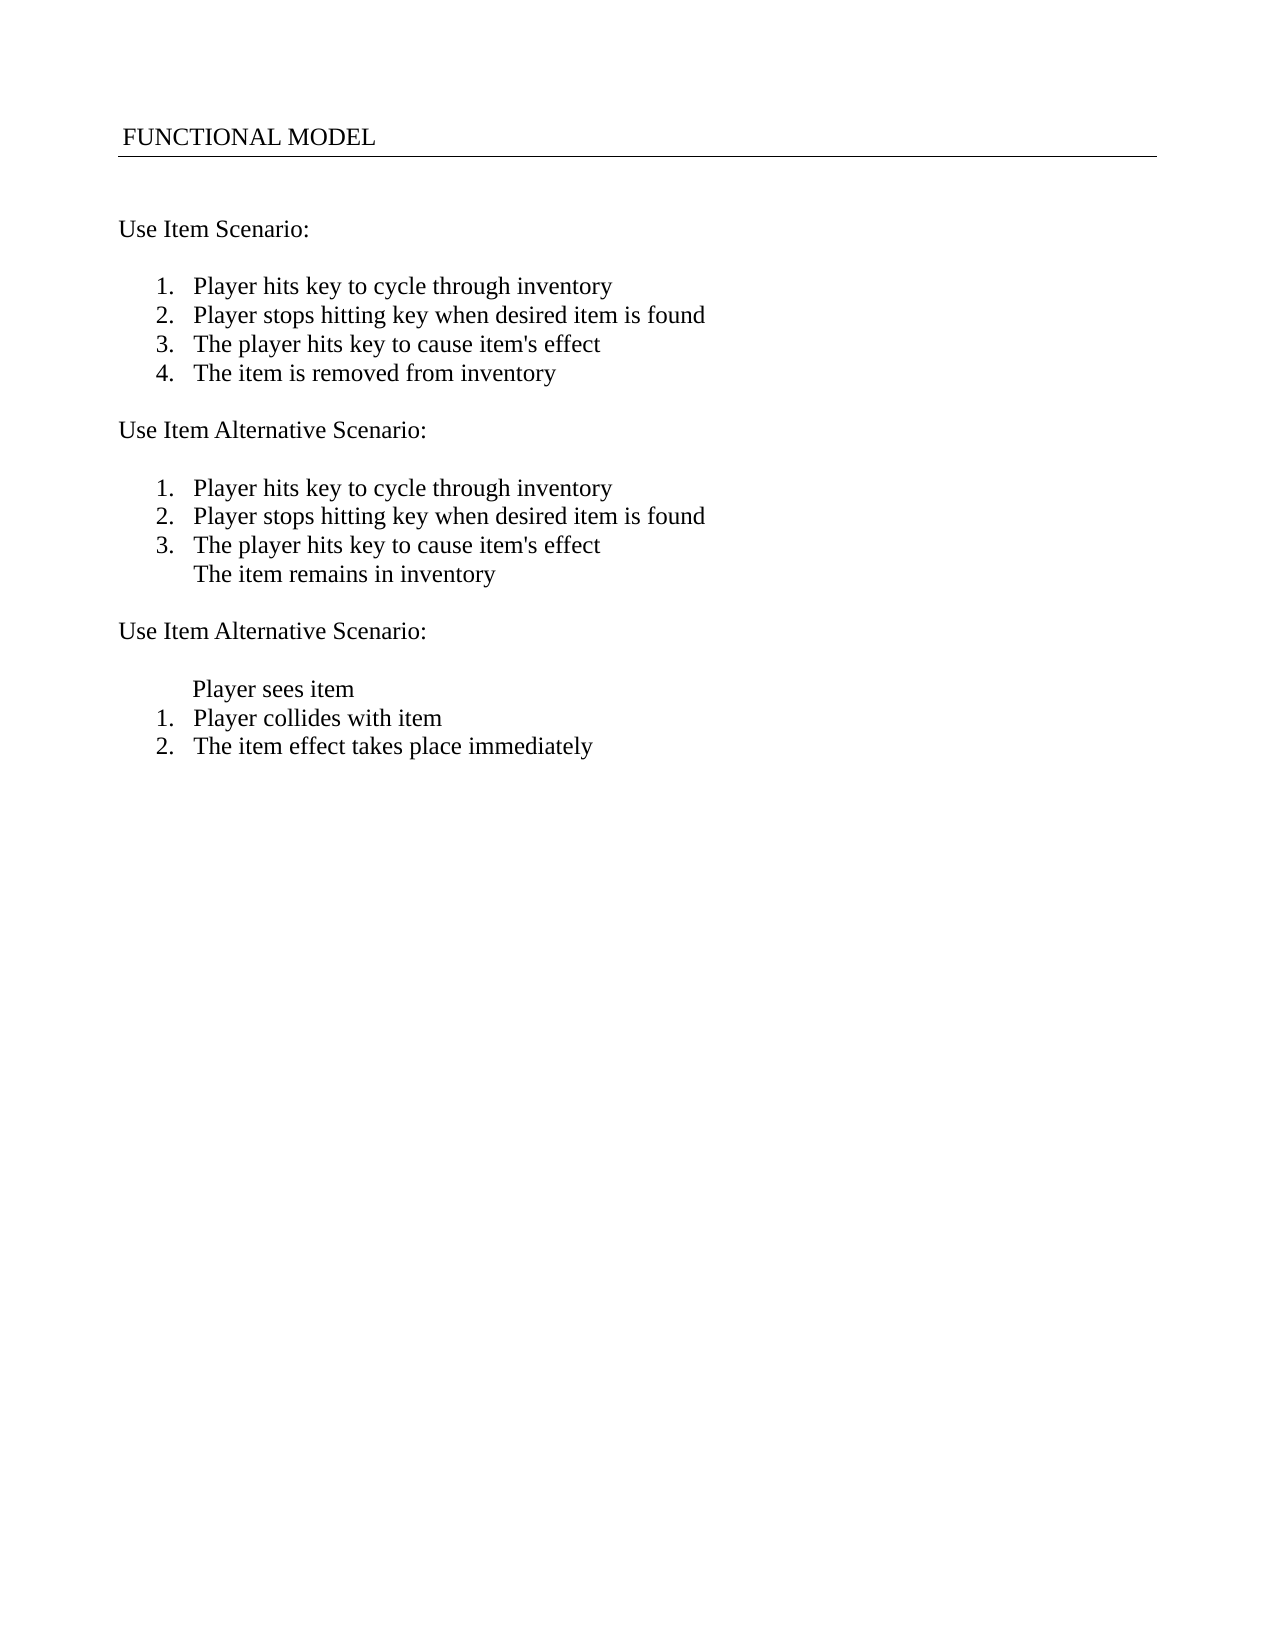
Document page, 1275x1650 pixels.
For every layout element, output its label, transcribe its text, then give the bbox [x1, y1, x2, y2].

text Use Item Scenario: [118, 214, 1157, 243]
list Player collides with item [156, 703, 1157, 731]
text Use Item Alternative Scenario: [118, 415, 1157, 444]
list Player stops hitting key when desired item is found [156, 300, 1157, 329]
list The item is removed from inventory [156, 358, 1157, 386]
list The player hits key to cause item's effect [156, 329, 1157, 358]
text Use Item Alternative Scenario: [118, 616, 1157, 645]
list Player stops hitting key when desired item is found [156, 501, 1157, 530]
list The item effect takes place immediately [156, 731, 1157, 760]
list The player hits key to cause item's effect [156, 530, 1157, 559]
text Player sees item [118, 674, 1157, 703]
list Player hits key to cycle through inventory [156, 271, 1157, 300]
list Player hits key to cycle through inventory [156, 473, 1157, 501]
list The item remains in inventory [156, 559, 1157, 588]
